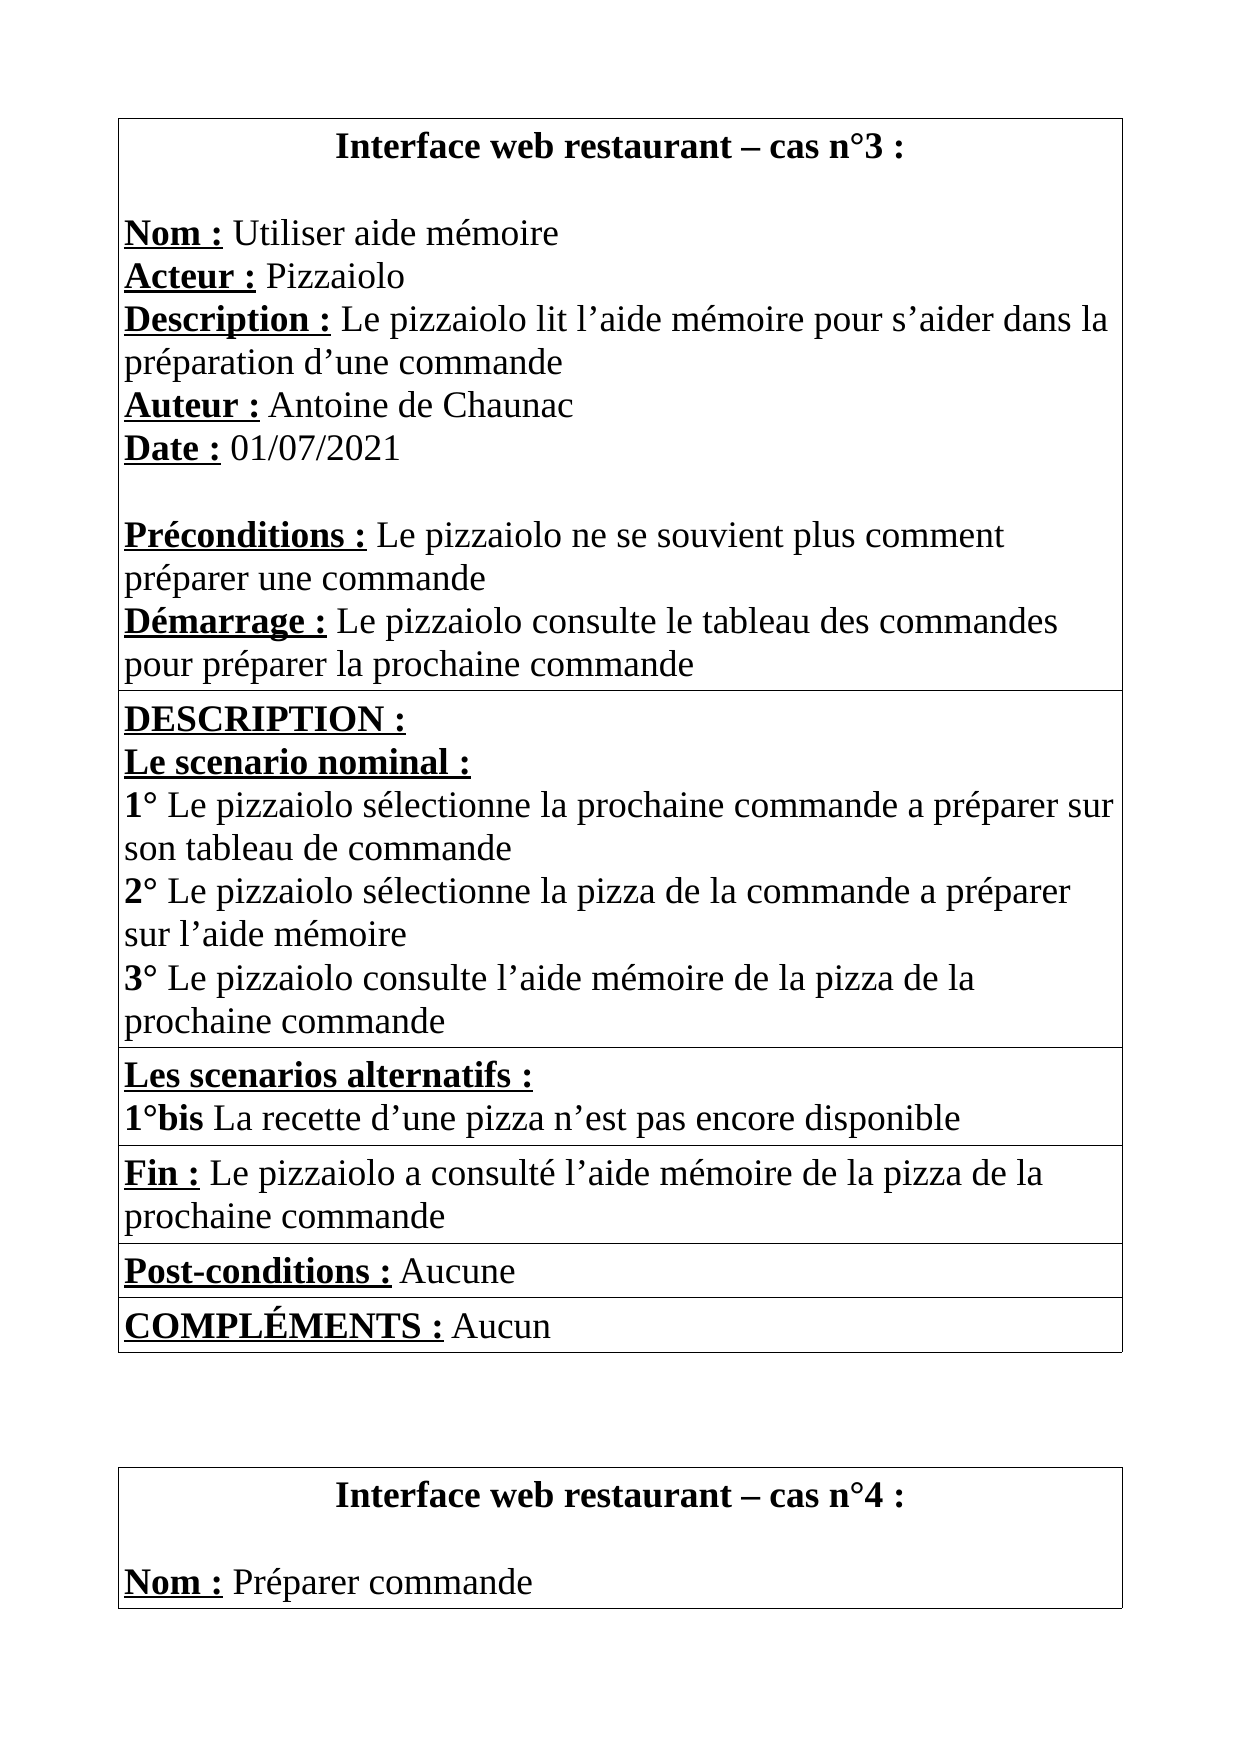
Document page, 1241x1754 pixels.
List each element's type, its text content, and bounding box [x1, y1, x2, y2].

table_cell Post-conditions : Aucune [119, 1244, 1122, 1297]
table_cell COMPLÉMENTS : Aucun [119, 1298, 1122, 1352]
table_header Interface web restaurant – cas n°3 : Nom : Utiliser aide mémoire Acteur : Pizzaiolo Description : Le pizzaiolo lit l’aide mémoire pour s’aider dans la préparation d’une commande Auteur : Antoine de Chaunac Date : 01/07/2021 Préconditions : Le pizzaiolo ne se souvient plus comment préparer une commande Démarrage : Le pizzaiolo consulte le tableau des commandes pour préparer la prochaine commande [119, 119, 1122, 690]
table_cell DESCRIPTION : Le scenario nominal : 1° Le pizzaiolo sélectionne la prochaine commande a préparer sur son tableau de commande 2° Le pizzaiolo sélectionne la pizza de la commande a préparer sur l’aide mémoire 3° Le pizzaiolo consulte l’aide mémoire de la pizza de la prochaine commande [119, 691, 1122, 1047]
table_header Interface web restaurant – cas n°4 : Nom : Préparer commande [119, 1468, 1122, 1608]
table_cell Les scenarios alternatifs : 1°bis La recette d’une pizza n’est pas encore disponible [119, 1048, 1122, 1145]
table_cell Fin : Le pizzaiolo a consulté l’aide mémoire de la pizza de la prochaine commande [119, 1146, 1122, 1242]
